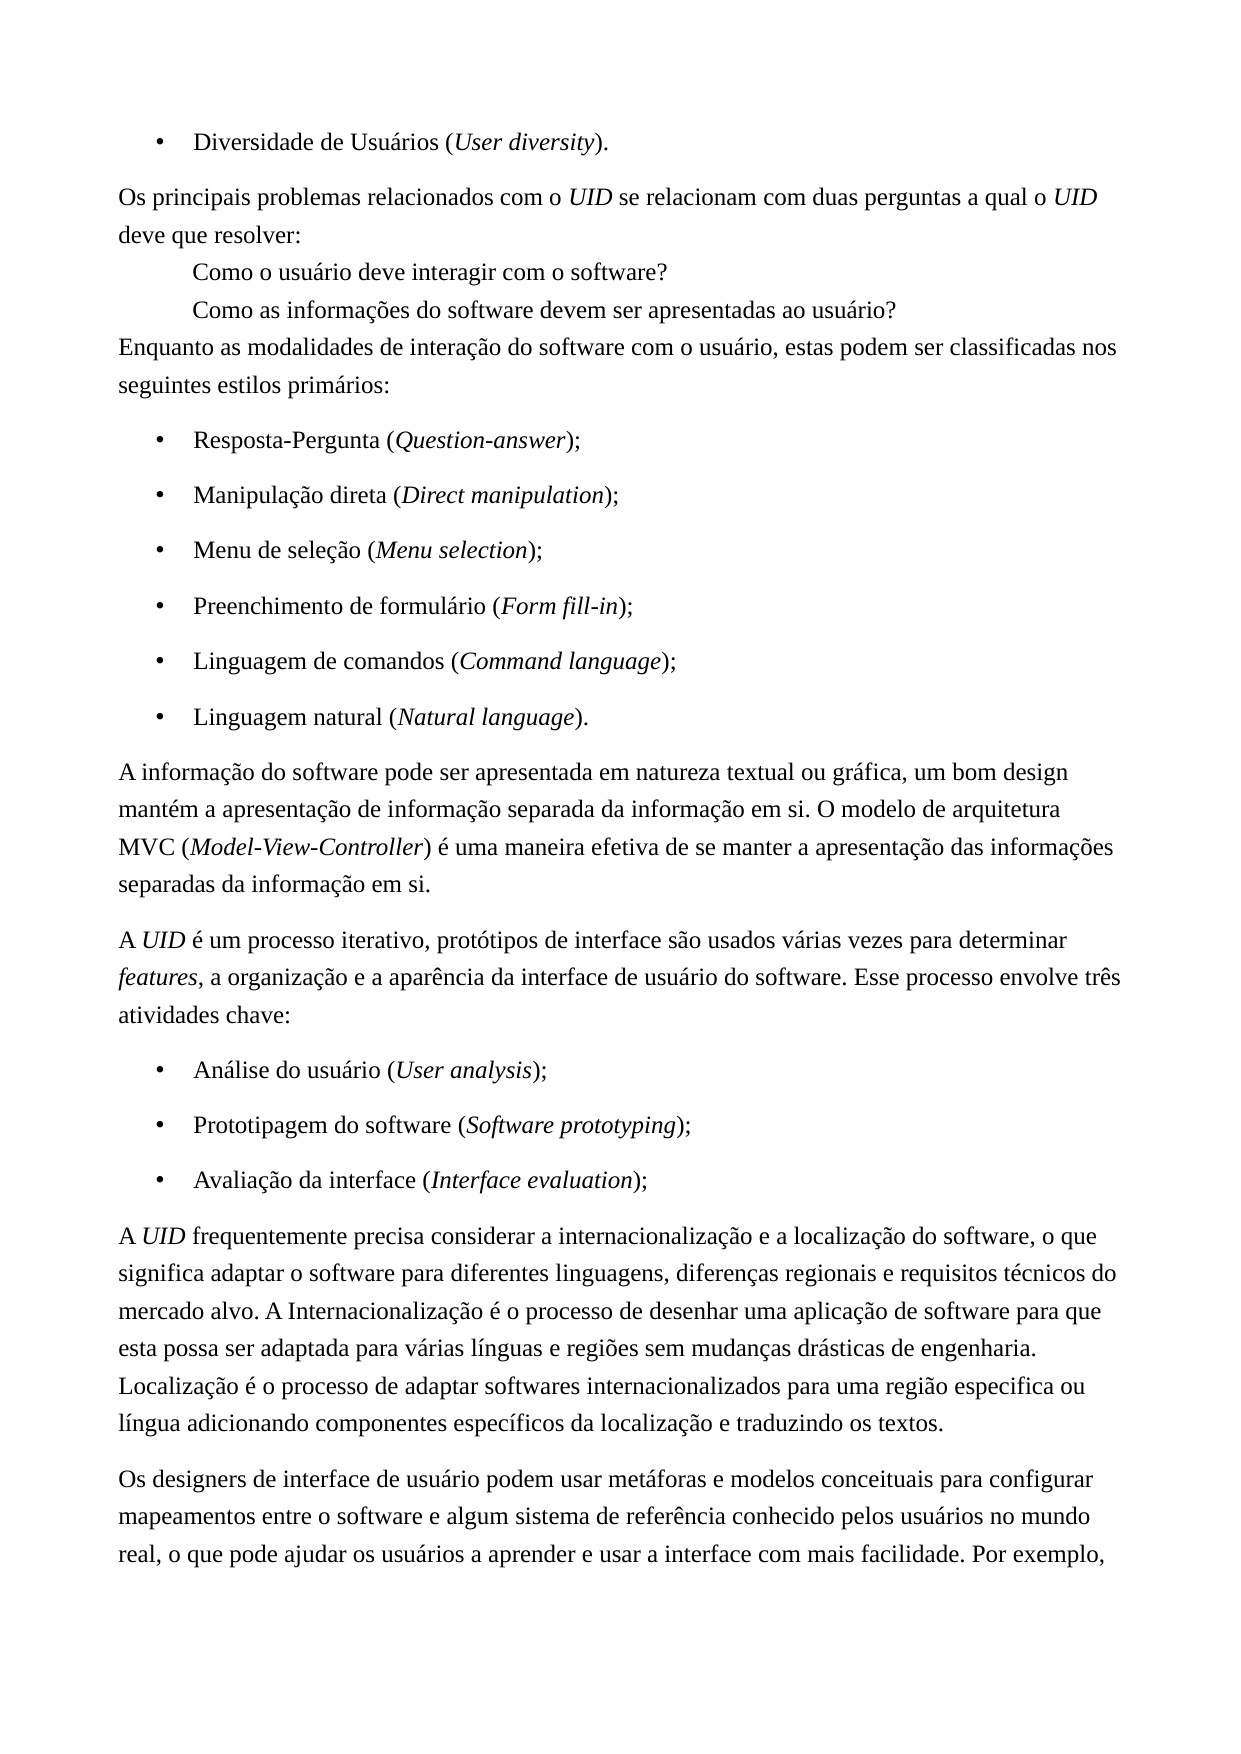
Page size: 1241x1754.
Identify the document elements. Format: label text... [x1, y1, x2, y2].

text A UID frequentemente precisa considerar a internacionalização e a localização do software, o que significa adaptar o software para diferentes linguagens, diferenças regionais e requisitos técnicos do mercado alvo. A Internacionalização é o processo de desenhar uma aplicação de software para que esta possa ser adaptada para várias línguas e regiões sem mudanças drásticas de engenharia. Localização é o processo de adaptar softwares internacionalizados para uma região especifica ou língua adicionando componentes específicos da localização e traduzindo os textos. [118, 1212, 1122, 1437]
list Prototipagem do software (Software prototyping); [156, 1102, 1122, 1139]
list Avaliação da interface (Interface evaluation); [156, 1157, 1122, 1194]
list Linguagem natural (Natural language). [156, 693, 1122, 730]
text A UID é um processo iterativo, protótipos de interface são usados várias vezes para determinar features, a organização e a aparência da interface de usuário do software. Esse processo envolve três atividades chave: [118, 916, 1122, 1028]
list Análise do usuário (User analysis); [156, 1046, 1122, 1084]
list Manipulação direta (Direct manipulation); [156, 472, 1122, 509]
list Preenchimento de formulário (Form fill-in); [156, 582, 1122, 620]
text A informação do software pode ser apresentada em natureza textual ou gráfica, um bom design mantém a apresentação de informação separada da informação em si. O modelo de arquitetura MVC (Model-View-Controller) é uma maneira efetiva de se manter a apresentação das informações separadas da informação em si. [118, 748, 1122, 898]
text Os designers de interface de usuário podem usar metáforas e modelos conceituais para configurar mapeamentos entre o software e algum sistema de referência conhecido pelos usuários no mundo real, o que pode ajudar os usuários a aprender e usar a interface com mais facilidade. Por exemplo, [118, 1455, 1122, 1567]
list Linguagem de comandos (Command language); [156, 637, 1122, 675]
list Menu de seleção (Menu selection); [156, 527, 1122, 564]
text Os principais problemas relacionados com o UID se relacionam com duas perguntas a qual o UID deve que resolver: Como o usuário deve interagir com o software? Como as informações do software devem ser apresentadas ao usuário? Enquanto as modalidades de interação do software com o usuário, estas podem ser classificadas nos seguintes estilos primários: [118, 173, 1122, 398]
list Resposta-Pergunta (Question-answer); [156, 416, 1122, 454]
list Diversidade de Usuários (User diversity). [156, 118, 1122, 156]
